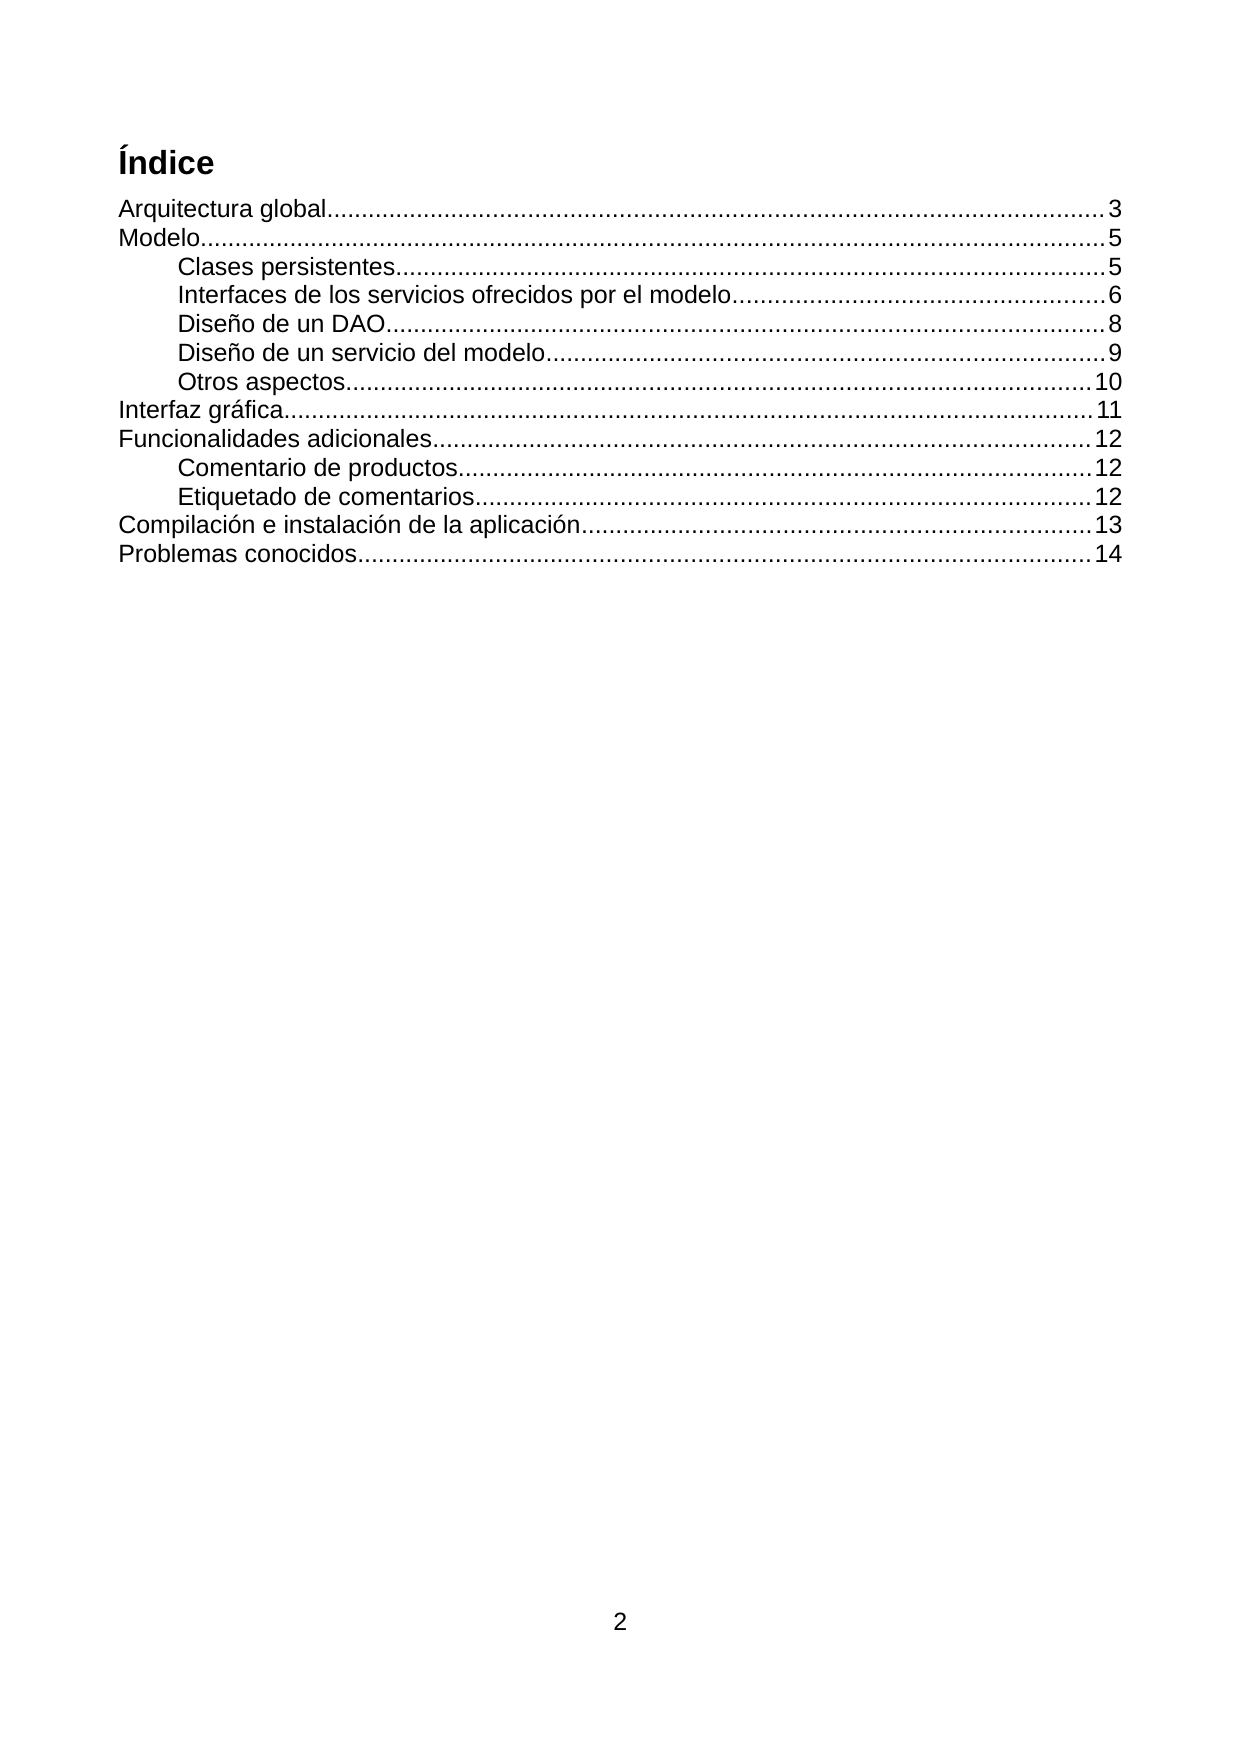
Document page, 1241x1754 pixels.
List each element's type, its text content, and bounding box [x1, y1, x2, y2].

text Problemas conocidos 14 [118, 539, 1122, 568]
text Funcionalidades adicionales 12 [118, 424, 1122, 453]
text Comentario de productos 12 [177, 453, 1122, 482]
text Etiquetado de comentarios 12 [177, 482, 1122, 510]
text Modelo 5 [118, 223, 1122, 252]
text Arquitectura global 3 [118, 194, 1122, 223]
text Clases persistentes 5 [177, 252, 1122, 280]
text Compilación e instalación de la aplicación 13 [118, 510, 1122, 539]
text Interfaz gráfica 11 [118, 395, 1122, 424]
text Otros aspectos 10 [177, 367, 1122, 395]
text Diseño de un servicio del modelo 9 [177, 338, 1122, 367]
text Interfaces de los servicios ofrecidos por el modelo 6 [177, 280, 1122, 309]
text Diseño de un DAO 8 [177, 309, 1122, 338]
subtitle Índice [118, 143, 1122, 182]
